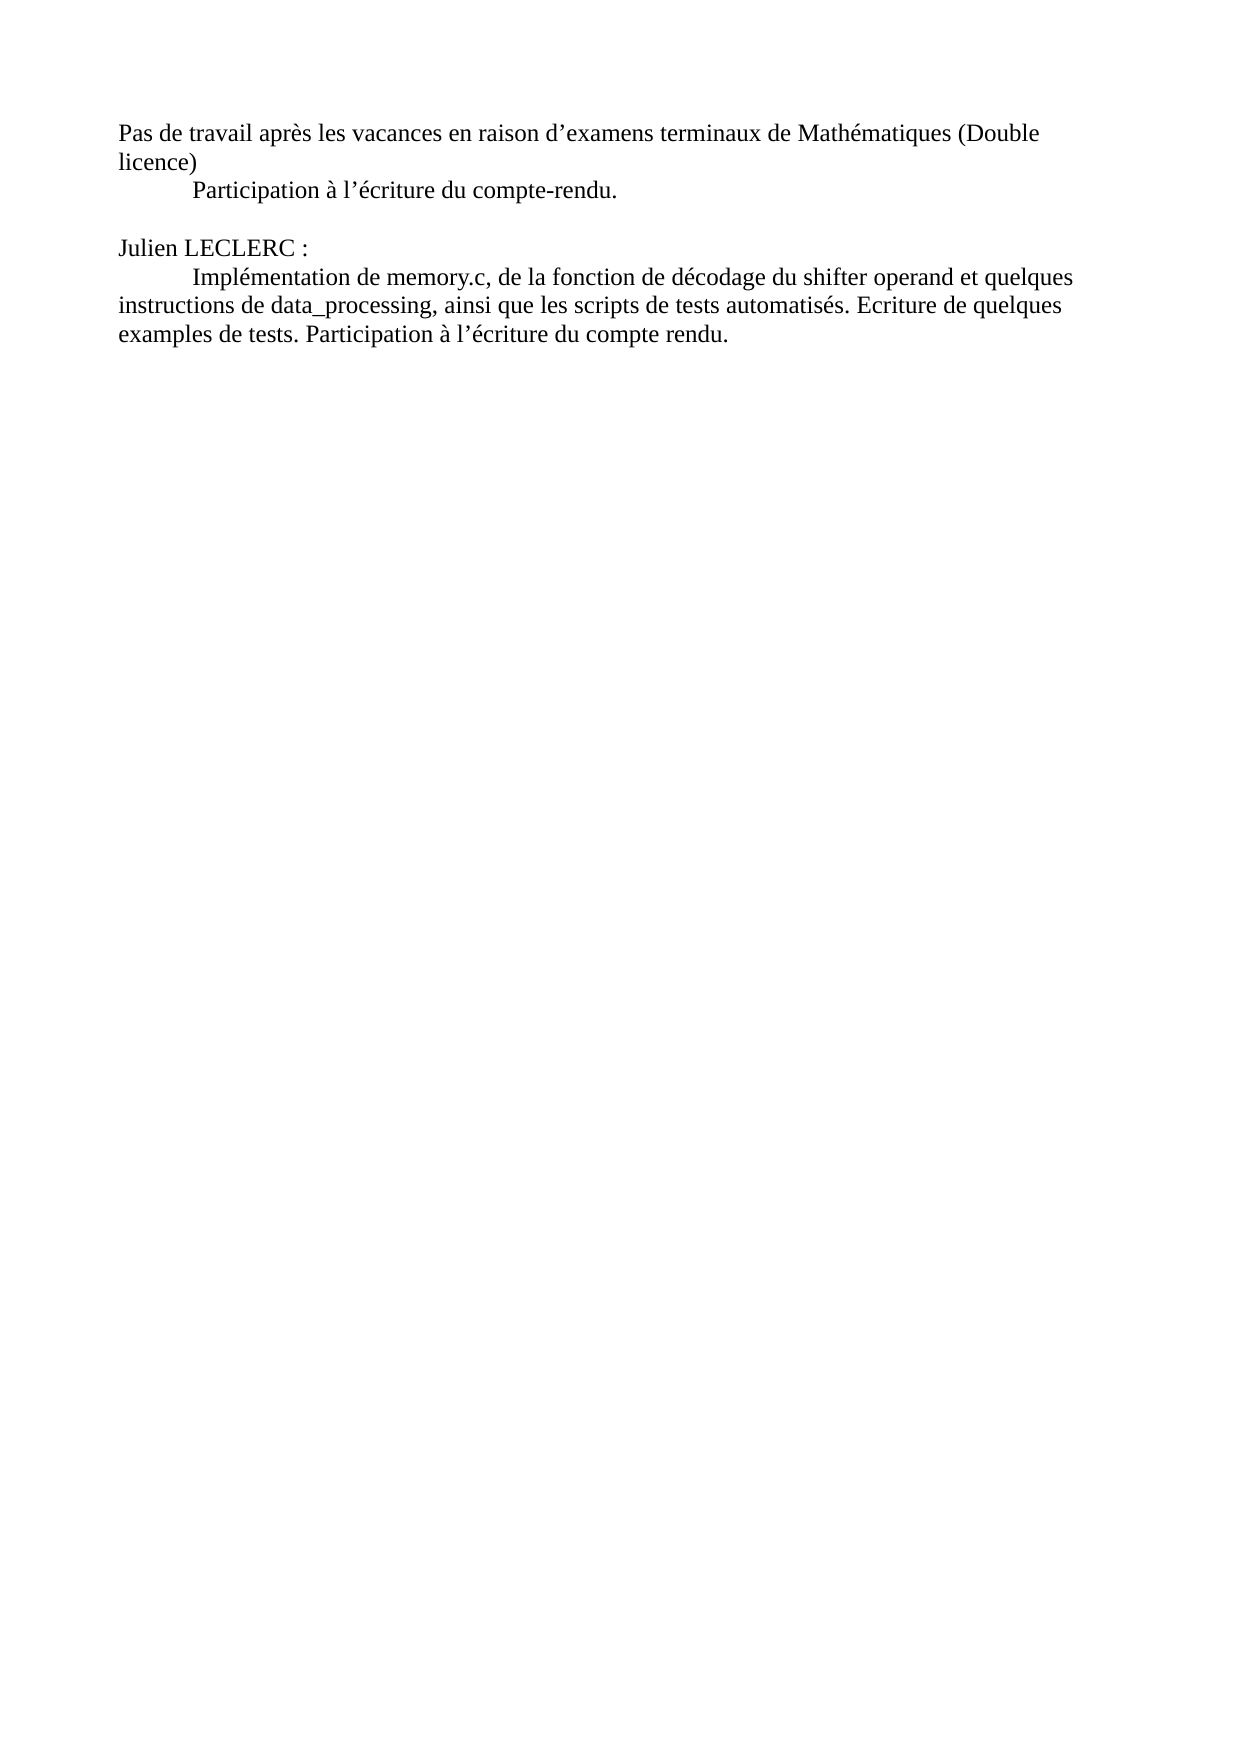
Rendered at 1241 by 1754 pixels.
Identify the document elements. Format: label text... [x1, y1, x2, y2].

text Pas de travail après les vacances en raison d’examens terminaux de Mathématiques (Double licence) [118, 118, 1122, 176]
text Implémentation de memory.c, de la fonction de décodage du shifter operand et quelques instructions de data_processing, ainsi que les scripts de tests automatisés. Ecriture de quelques examples de tests. Participation à l’écriture du compte rendu. [118, 262, 1122, 348]
text Julien LECLERC : [118, 233, 1122, 262]
text Participation à l’écriture du compte-rendu. [118, 176, 1122, 204]
